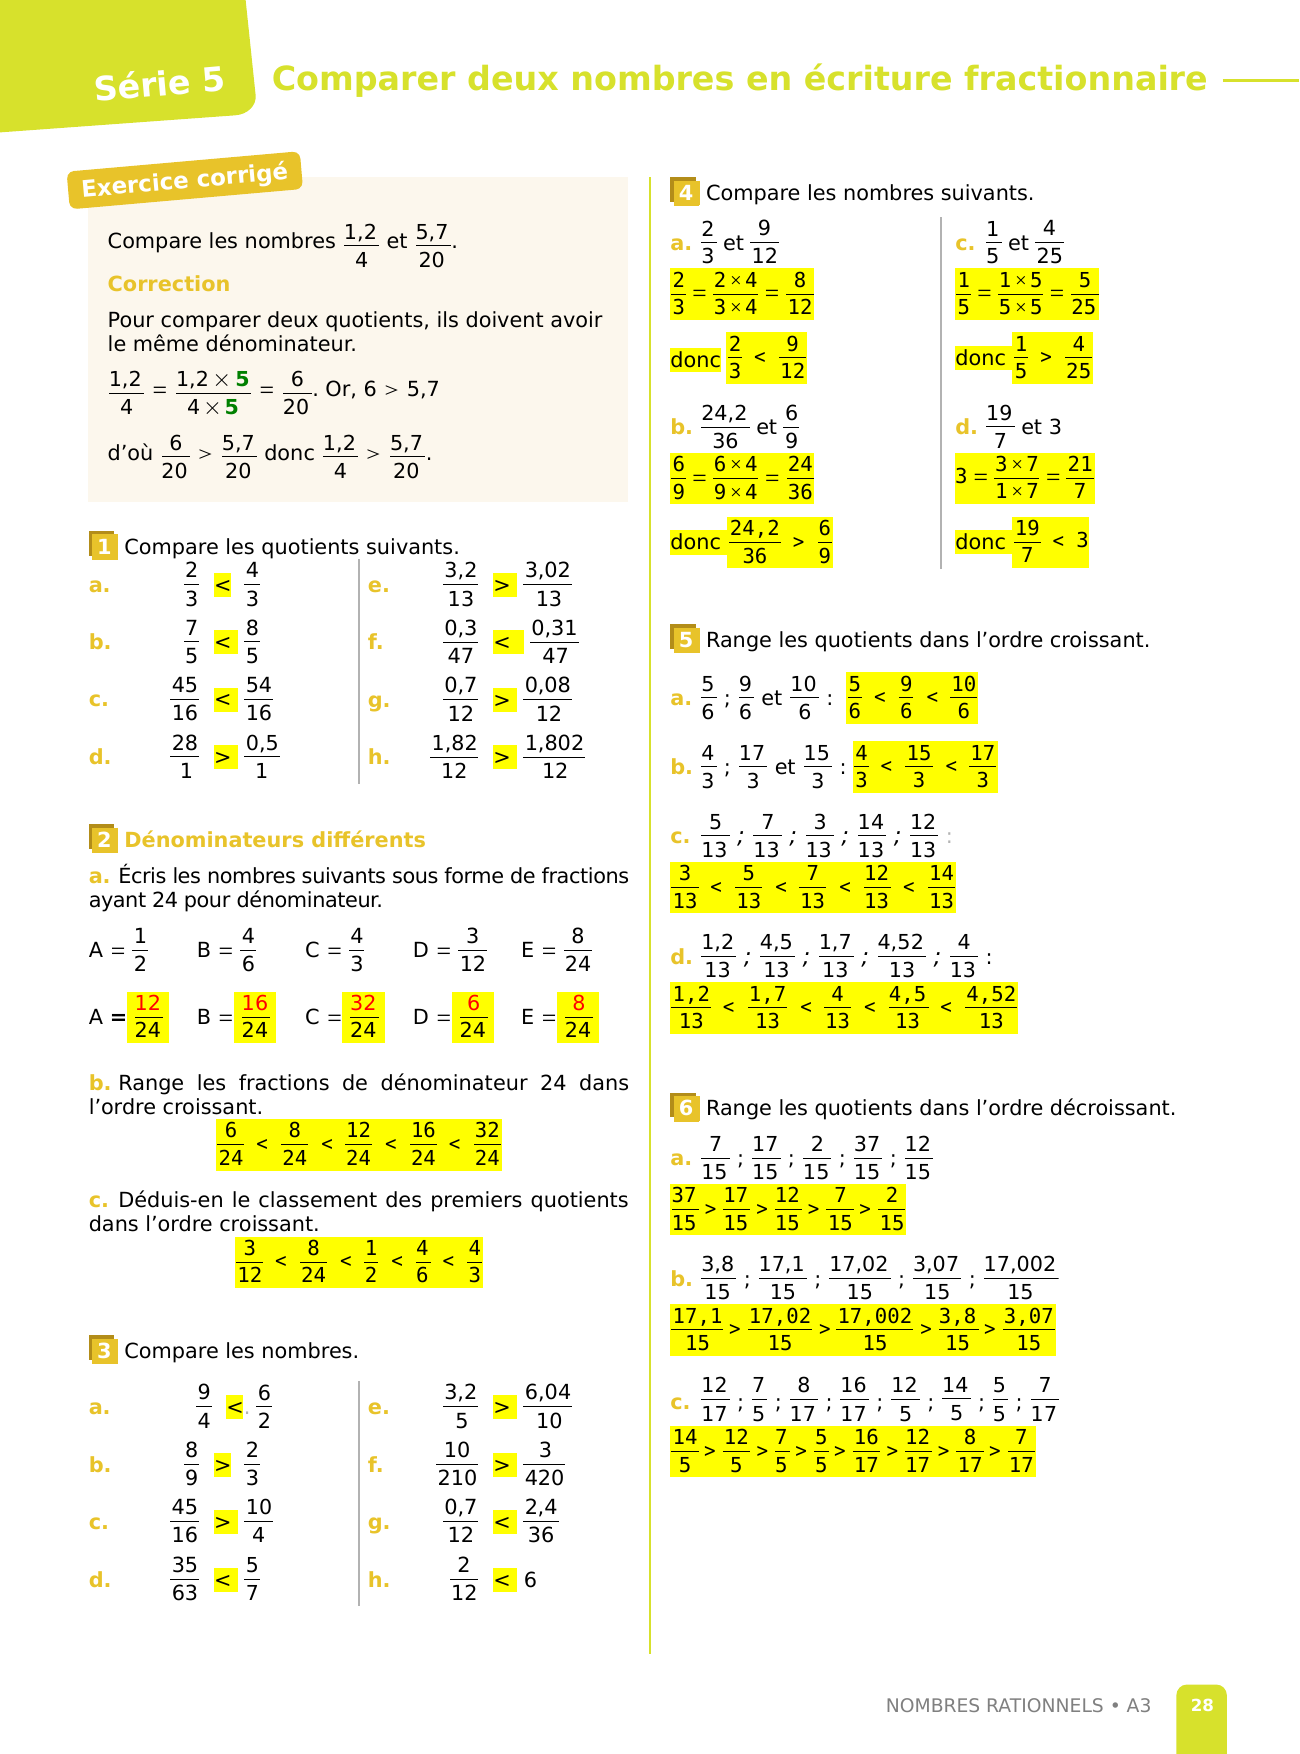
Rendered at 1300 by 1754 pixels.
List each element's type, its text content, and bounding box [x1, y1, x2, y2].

list donc [955, 370, 1012, 384]
list donc [1093, 332, 1211, 384]
list donc [955, 332, 1012, 346]
list < [88, 616, 350, 668]
list < [368, 1496, 629, 1547]
list [807, 332, 926, 384]
list ; et : [670, 741, 853, 793]
list ; ; ; ; [670, 1133, 1211, 1184]
list ; ; ; ; : [670, 811, 1211, 913]
list < 6 [368, 1553, 629, 1605]
list Et [955, 217, 1211, 268]
list donc [955, 517, 1012, 530]
list donc [670, 332, 726, 384]
table_header A = [89, 982, 197, 1053]
list donc [1089, 517, 1211, 568]
table_header C = [305, 919, 413, 982]
list < [368, 617, 629, 668]
list Déduis-en le classement des premiers quotients dans l’ordre croissant. [88, 1188, 629, 1237]
list Et 3 [955, 401, 1211, 453]
subtitle Range les quotients dans l’ordre décroissant. [696, 1093, 1211, 1121]
subtitle Dénominateurs différents [114, 824, 629, 852]
text = = . Or, 6  5,7 [107, 368, 609, 419]
list donc [955, 554, 1012, 568]
table_header B = [197, 982, 305, 1053]
list > [368, 732, 629, 783]
table_header D = [413, 982, 521, 1053]
text d’où  donc  . [107, 431, 609, 483]
list > [368, 1438, 629, 1490]
list ; ; ; ; : [670, 931, 1211, 982]
subtitle Range les quotients dans l’ordre croissant. [696, 624, 1211, 652]
list <. [88, 1381, 350, 1433]
text donc [670, 517, 727, 530]
subtitle Compare les nombres suivants. [696, 177, 1211, 205]
list > [88, 1496, 350, 1547]
table_header E = [521, 919, 629, 982]
list Et [670, 217, 926, 268]
subtitle Compare les nombres. [114, 1335, 629, 1363]
list < [88, 1553, 350, 1605]
list ; ; ; ; [670, 1253, 1211, 1304]
subtitle Compare les quotients suivants. [114, 531, 629, 559]
list < [88, 559, 350, 611]
list ; et : [670, 672, 846, 724]
table_header C = [305, 982, 413, 1053]
text donc [670, 555, 727, 568]
table_header E = [521, 982, 629, 1053]
table_header B = [197, 919, 305, 982]
list > [88, 731, 350, 783]
text Pour comparer deux quotients, ils doivent avoir le même dénominateur. [107, 308, 609, 356]
list ; ; ; ; ; ; ; [670, 1373, 1211, 1426]
list Écris les nombres suivants sous forme de fractions ayant 24 pour dénominateur. [88, 864, 629, 913]
list Range les fractions de dénominateur 24 dans l’ordre croissant. [88, 1071, 629, 1119]
table_header D = [413, 919, 521, 982]
text donc [833, 517, 926, 568]
list > [368, 1381, 629, 1433]
list > [368, 674, 629, 726]
list < [88, 674, 350, 725]
list > [368, 559, 629, 611]
list [998, 741, 1211, 793]
list [978, 672, 1211, 724]
list > [88, 1438, 350, 1490]
text Correction [107, 272, 609, 296]
table_header A = [89, 919, 197, 982]
list Et [670, 401, 926, 453]
text Compare les nombres et . [107, 220, 609, 272]
